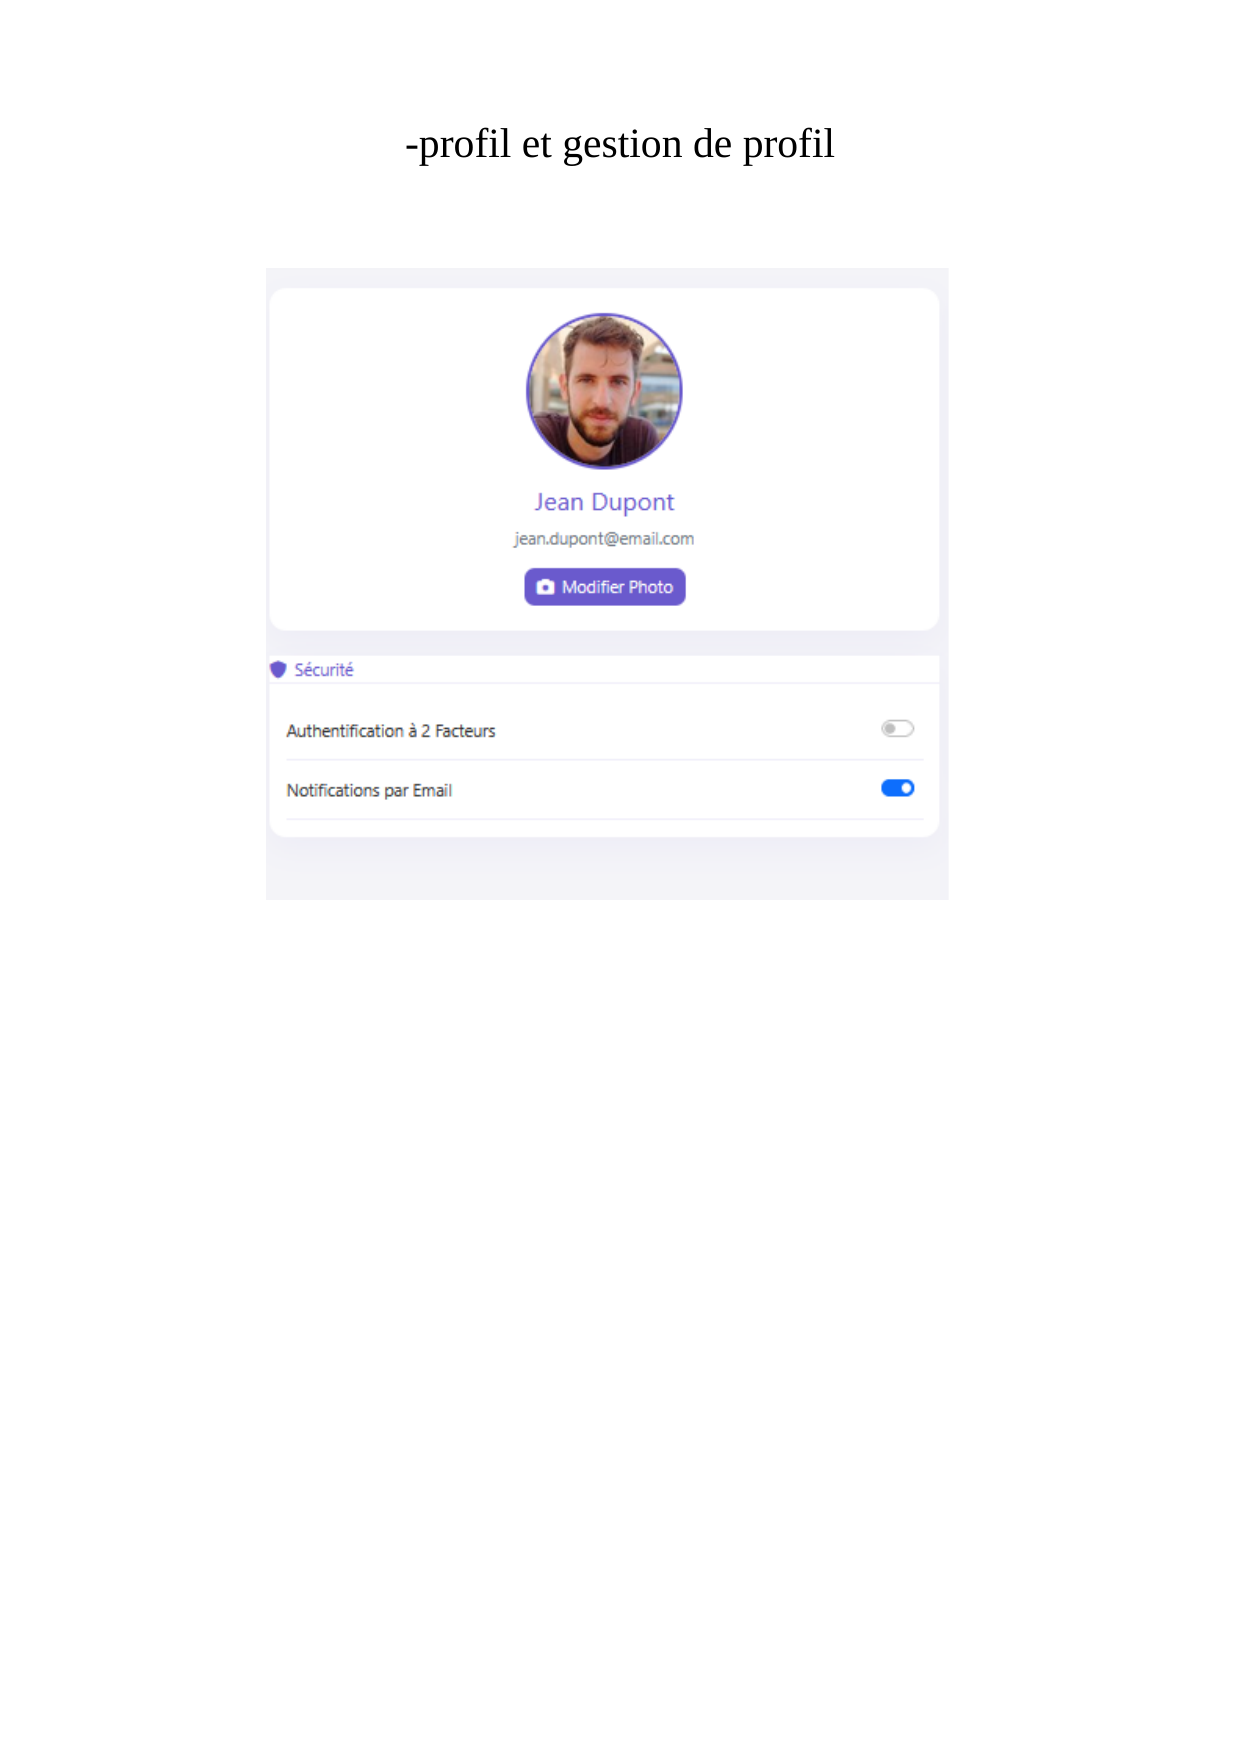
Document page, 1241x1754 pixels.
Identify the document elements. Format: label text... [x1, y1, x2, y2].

picture [266, 268, 949, 900]
text -profil et gestion de profil [118, 118, 1122, 166]
